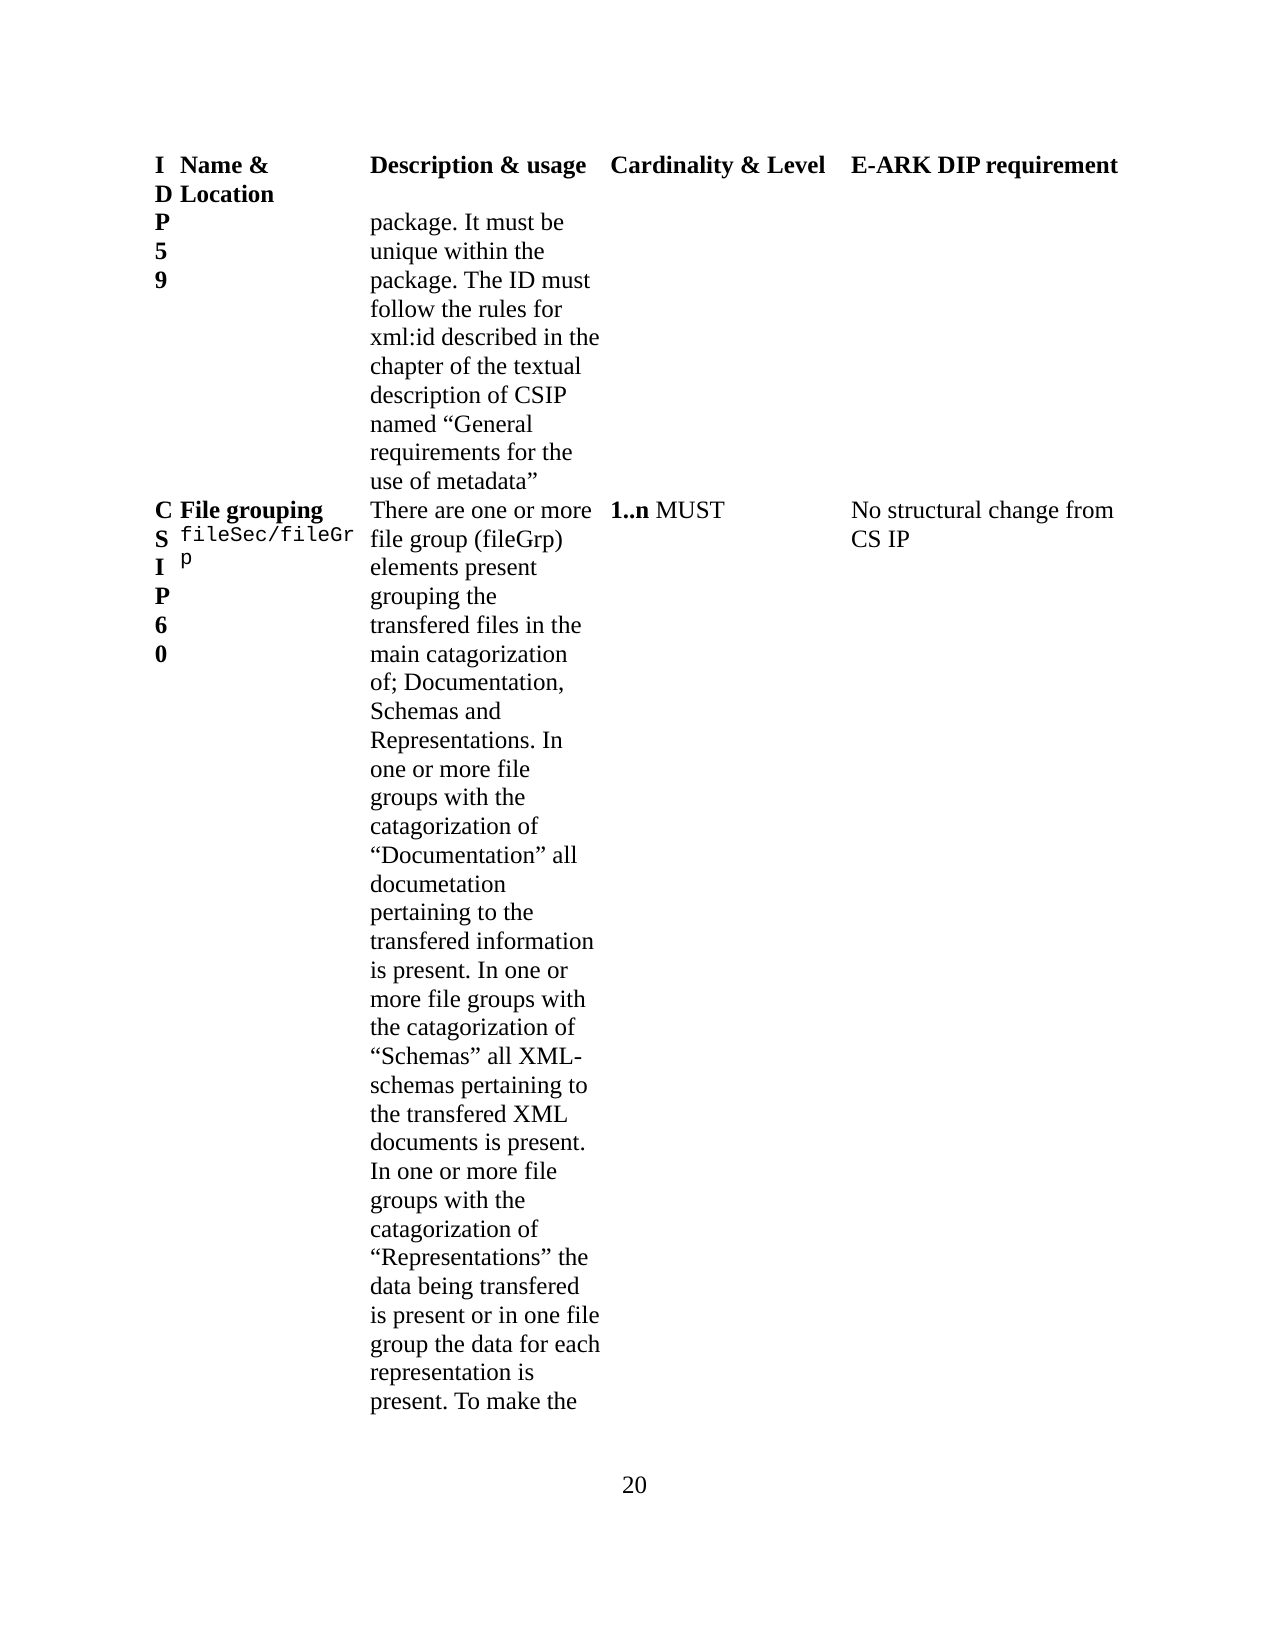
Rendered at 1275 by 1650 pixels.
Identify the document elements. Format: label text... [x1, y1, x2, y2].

table_cell There are one or more file group (fileGrp) elements present grouping the transfered files in the main catagorization of; Documentation, Schemas and Representations. In one or more file groups with the catagorization of “Documentation” all documetation pertaining to the transfered information is present. In one or more file groups with the catagorization of “Schemas” all XML-schemas pertaining to the transfered XML documents is present. In one or more file groups with the catagorization of “Representations” the data being transfered is present or in one file group the data for each representation is present. To make the [365, 495, 606, 1415]
table_header E-ARK DIP require­ment [846, 150, 1125, 207]
table_header ID [150, 150, 175, 207]
table_cell [175, 208, 365, 495]
table_cell 1..n MUST [606, 495, 846, 1415]
table_header Description & usage [365, 150, 606, 207]
table_header Cardi­nality & Level [606, 150, 846, 207]
table_header Name & Location [175, 150, 365, 207]
table_cell CSIP60 [150, 495, 175, 1415]
table_cell [606, 208, 846, 495]
table_cell No structural change from CS IP [846, 495, 1125, 1415]
table_cell package. It must be unique within the package. The ID must follow the rules for xml:id described in the chapter of the textual description of CSIP named “General requirements for the use of metadata” [365, 208, 606, 495]
table_cell P59 [150, 208, 175, 495]
table_cell [846, 208, 1125, 495]
table_cell File grouping fileSec/fileGrp [175, 495, 365, 1415]
